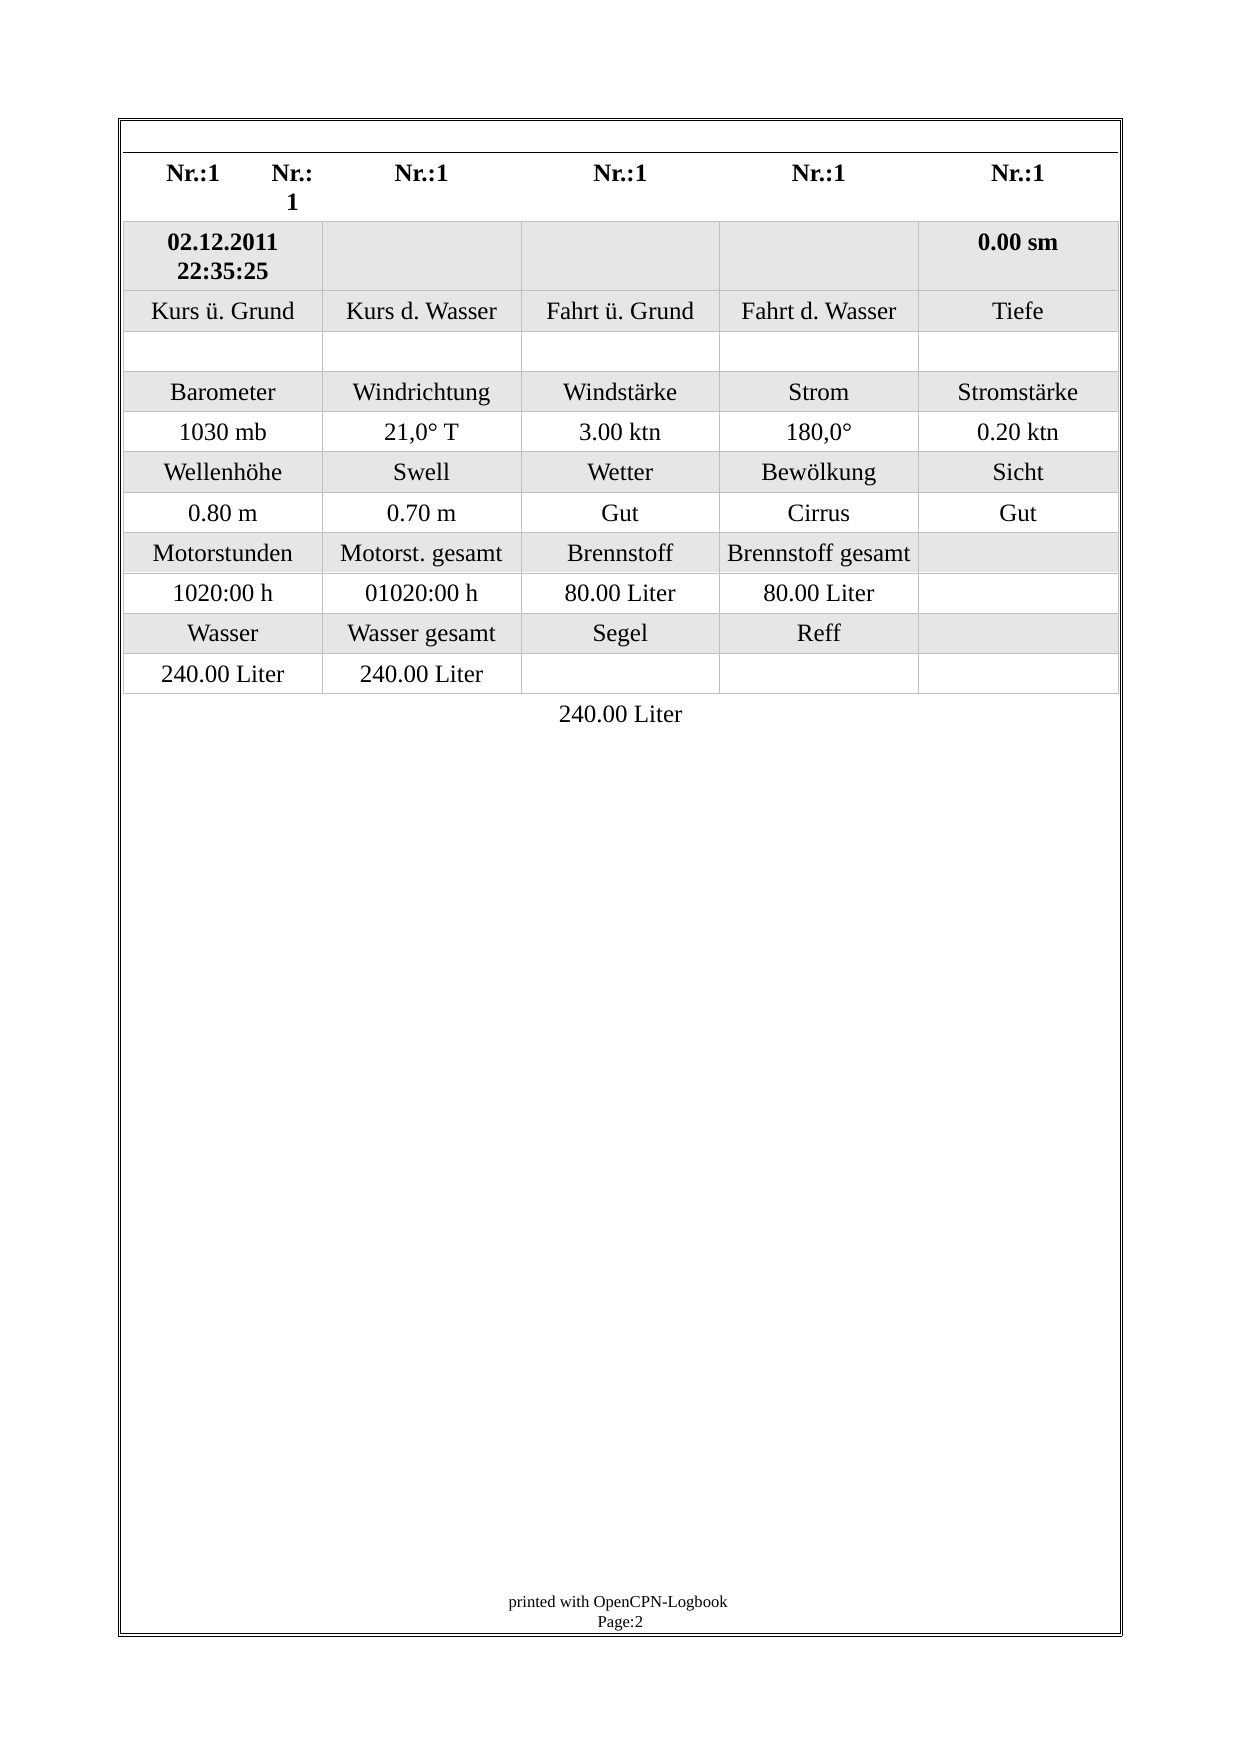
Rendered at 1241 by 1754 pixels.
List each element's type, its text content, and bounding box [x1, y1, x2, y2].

table_cell Bewölkung [720, 452, 918, 492]
table_cell [919, 533, 1118, 572]
table_cell Wasser [124, 614, 322, 653]
table_cell Swell [323, 452, 521, 492]
table_cell Stromstärke [919, 372, 1118, 411]
table_cell Wetter [522, 452, 719, 492]
table_header Nr.:1 [322, 153, 521, 221]
table_cell Wasser gesamt [323, 614, 521, 653]
table_header Nr.:1 [719, 153, 918, 221]
table_cell [919, 614, 1118, 653]
table_cell Wellenhöhe [124, 452, 322, 492]
table_cell Motorst. gesamt [323, 533, 521, 572]
table_cell Motorstunden [124, 533, 322, 572]
table_cell Sicht [919, 452, 1118, 492]
table_cell Kurs d. Wasser [323, 291, 521, 331]
table_cell Gut [522, 493, 719, 532]
table_cell 1020:00 h [124, 574, 322, 613]
table_cell 240.00 Liter [323, 654, 521, 693]
table_cell [720, 332, 918, 371]
table_cell 80.00 Liter [720, 574, 918, 613]
table_cell Gut [919, 493, 1118, 532]
table_header Nr.:1 [123, 153, 262, 221]
table_cell [720, 222, 918, 290]
table_cell [323, 222, 521, 290]
table_cell [124, 332, 322, 371]
table_cell Reff [720, 614, 918, 653]
table_cell 1030 mb [124, 412, 322, 451]
table_cell 3.00 ktn [522, 412, 719, 451]
table_cell Segel [522, 614, 719, 653]
table_cell Strom [720, 372, 918, 411]
table_cell [522, 222, 719, 290]
table_cell 0.80 m [124, 493, 322, 532]
table_cell Fahrt ü. Grund [522, 291, 719, 331]
table_header Nr.:1 [521, 153, 719, 221]
table_cell 180,0° [720, 412, 918, 451]
table_cell 01020:00 h [323, 574, 521, 613]
table_cell [919, 654, 1118, 693]
table_cell 02.12.2011 22:35:25 [124, 222, 322, 290]
table_cell [919, 332, 1118, 371]
table_cell Cirrus [720, 493, 918, 532]
table_cell Barometer [124, 372, 322, 411]
table_cell 0.70 m [323, 493, 521, 532]
table_cell 80.00 Liter [522, 574, 719, 613]
table_header Nr.:1 [263, 153, 322, 221]
table_cell Tiefe [919, 291, 1118, 331]
table_cell 240.00 Liter [123, 694, 1118, 734]
table_cell [919, 574, 1118, 613]
table_cell Kurs ü. Grund [124, 291, 322, 331]
table_header Nr.:1 [918, 153, 1118, 221]
table_cell [522, 654, 719, 693]
table_cell Windstärke [522, 372, 719, 411]
table_cell [720, 654, 918, 693]
table_cell Fahrt d. Wasser [720, 291, 918, 331]
table_cell Brennstoff gesamt [720, 533, 918, 572]
table_cell 240.00 Liter [124, 654, 322, 693]
table_cell [522, 332, 719, 371]
table_cell 0.20 ktn [919, 412, 1118, 451]
table_cell 21,0° T [323, 412, 521, 451]
table_cell 0.00 sm [919, 222, 1118, 290]
table_cell Brennstoff [522, 533, 719, 572]
table_cell [323, 332, 521, 371]
table_cell Windrichtung [323, 372, 521, 411]
